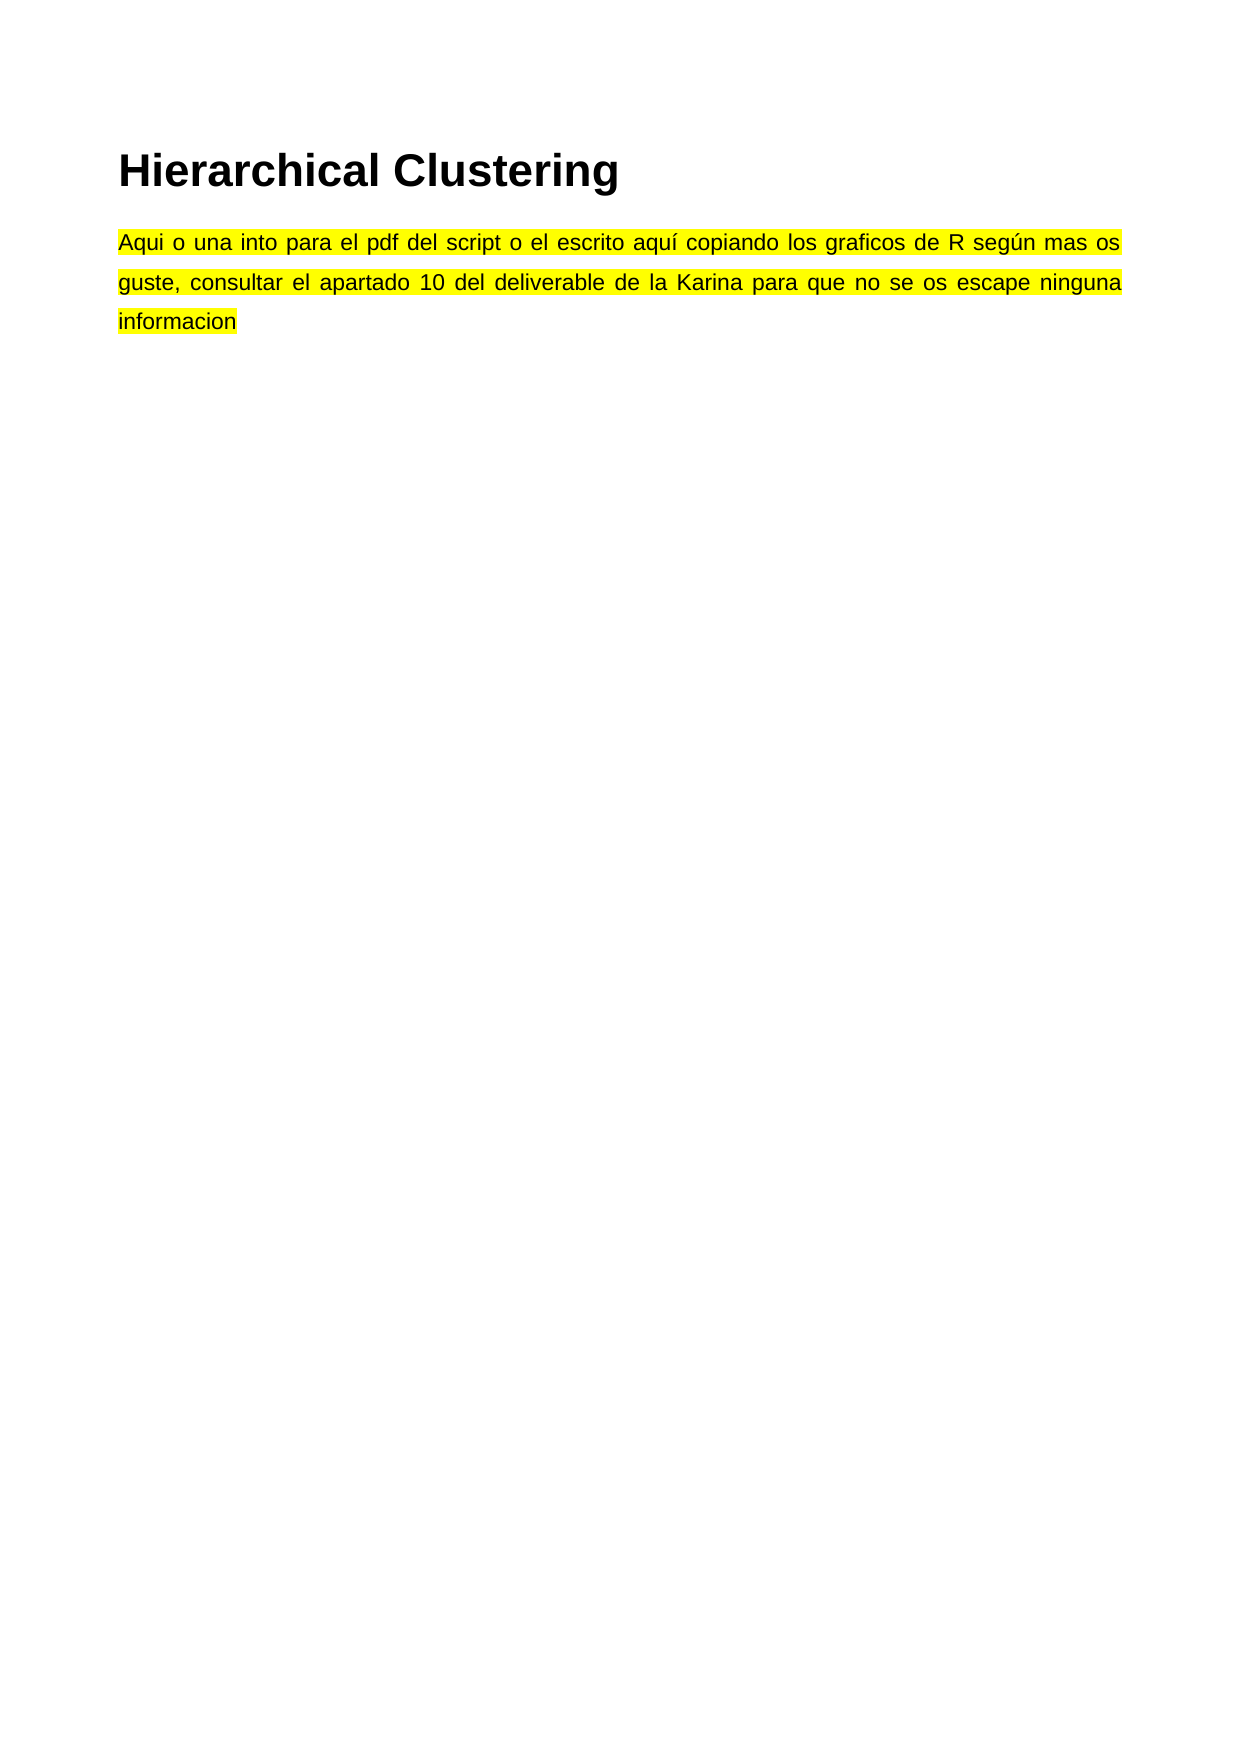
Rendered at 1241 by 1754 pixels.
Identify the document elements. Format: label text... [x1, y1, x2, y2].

subtitle Hierarchical Clustering [118, 143, 1122, 196]
text Aqui o una into para el pdf del script o el escrito aquí copiando los graficos de R según mas os guste, consultar el apartado 10 del deliverable de la Karina para que no se os escape ninguna informacion [118, 229, 1122, 334]
